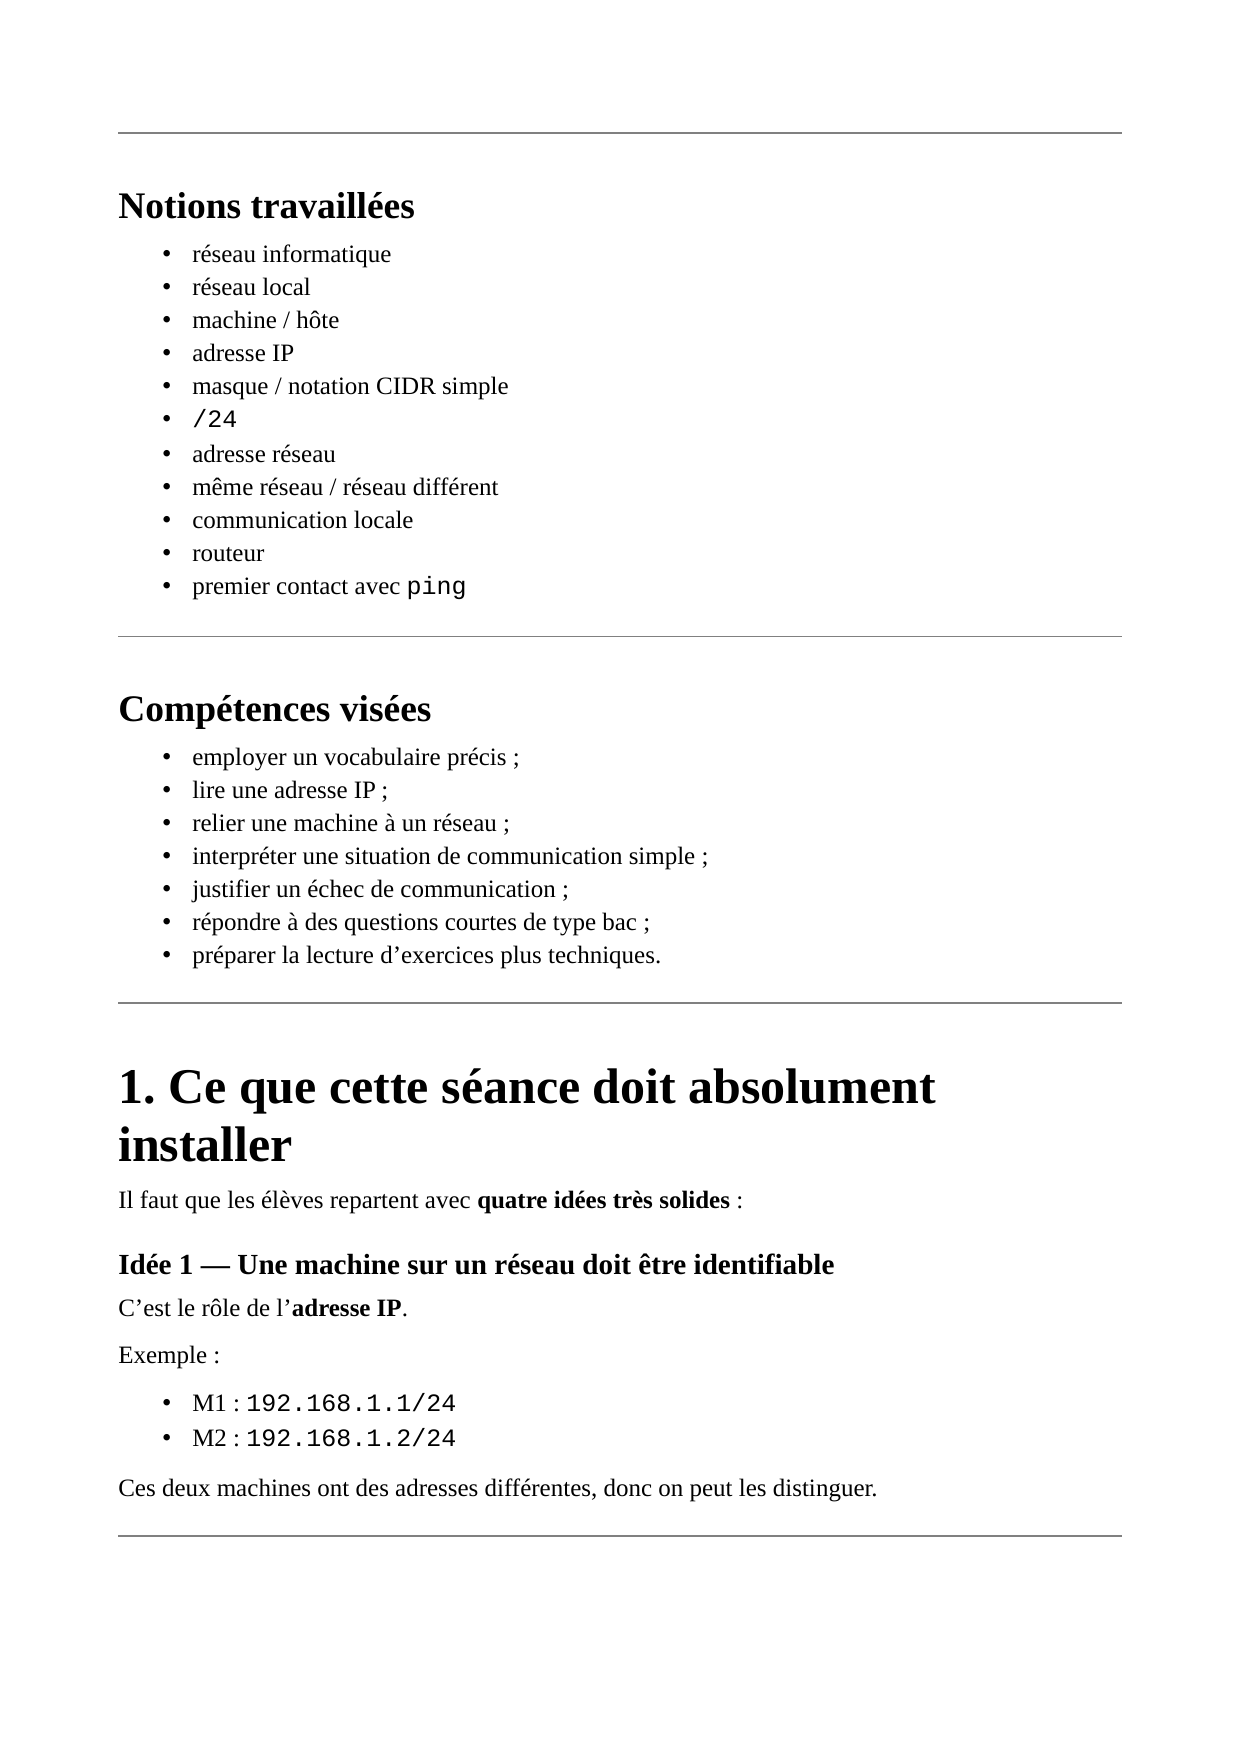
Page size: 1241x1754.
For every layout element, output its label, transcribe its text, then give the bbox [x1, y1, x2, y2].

subtitle Notions travaillées [118, 183, 1122, 226]
list routeur [162, 538, 1122, 567]
subtitle 1. Ce que cette séance doit absolument installer [118, 1057, 1122, 1172]
text Il faut que les élèves repartent avec quatre idées très solides : [118, 1185, 1122, 1213]
list communication locale [162, 505, 1122, 534]
text Exemple : [118, 1341, 1122, 1369]
list /24 [162, 404, 1122, 435]
list lire une adresse IP ; [162, 775, 1122, 804]
list adresse IP [162, 338, 1122, 367]
list masque / notation CIDR simple [162, 371, 1122, 400]
list interpréter une situation de communication simple ; [162, 841, 1122, 870]
list machine / hôte [162, 305, 1122, 334]
text C’est le rôle de l’adresse IP. [118, 1293, 1122, 1322]
list réseau local [162, 272, 1122, 301]
list répondre à des questions courtes de type bac ; [162, 907, 1122, 936]
list relier une machine à un réseau ; [162, 808, 1122, 837]
list même réseau / réseau différent [162, 472, 1122, 501]
list M2 : 192.168.1.2/24 [162, 1423, 1122, 1454]
list employer un vocabulaire précis ; [162, 742, 1122, 771]
list réseau informatique [162, 239, 1122, 268]
subtitle Compétences visées [118, 687, 1122, 730]
list justifier un échec de communication ; [162, 874, 1122, 903]
text Ces deux machines ont des adresses différentes, donc on peut les distinguer. [118, 1473, 1122, 1502]
subtitle Idée 1 — Une machine sur un réseau doit être identifiable [118, 1247, 1122, 1280]
list M1 : 192.168.1.1/24 [162, 1388, 1122, 1419]
list premier contact avec ping [162, 571, 1122, 602]
list préparer la lecture d’exercices plus techniques. [162, 940, 1122, 969]
list adresse réseau [162, 439, 1122, 468]
